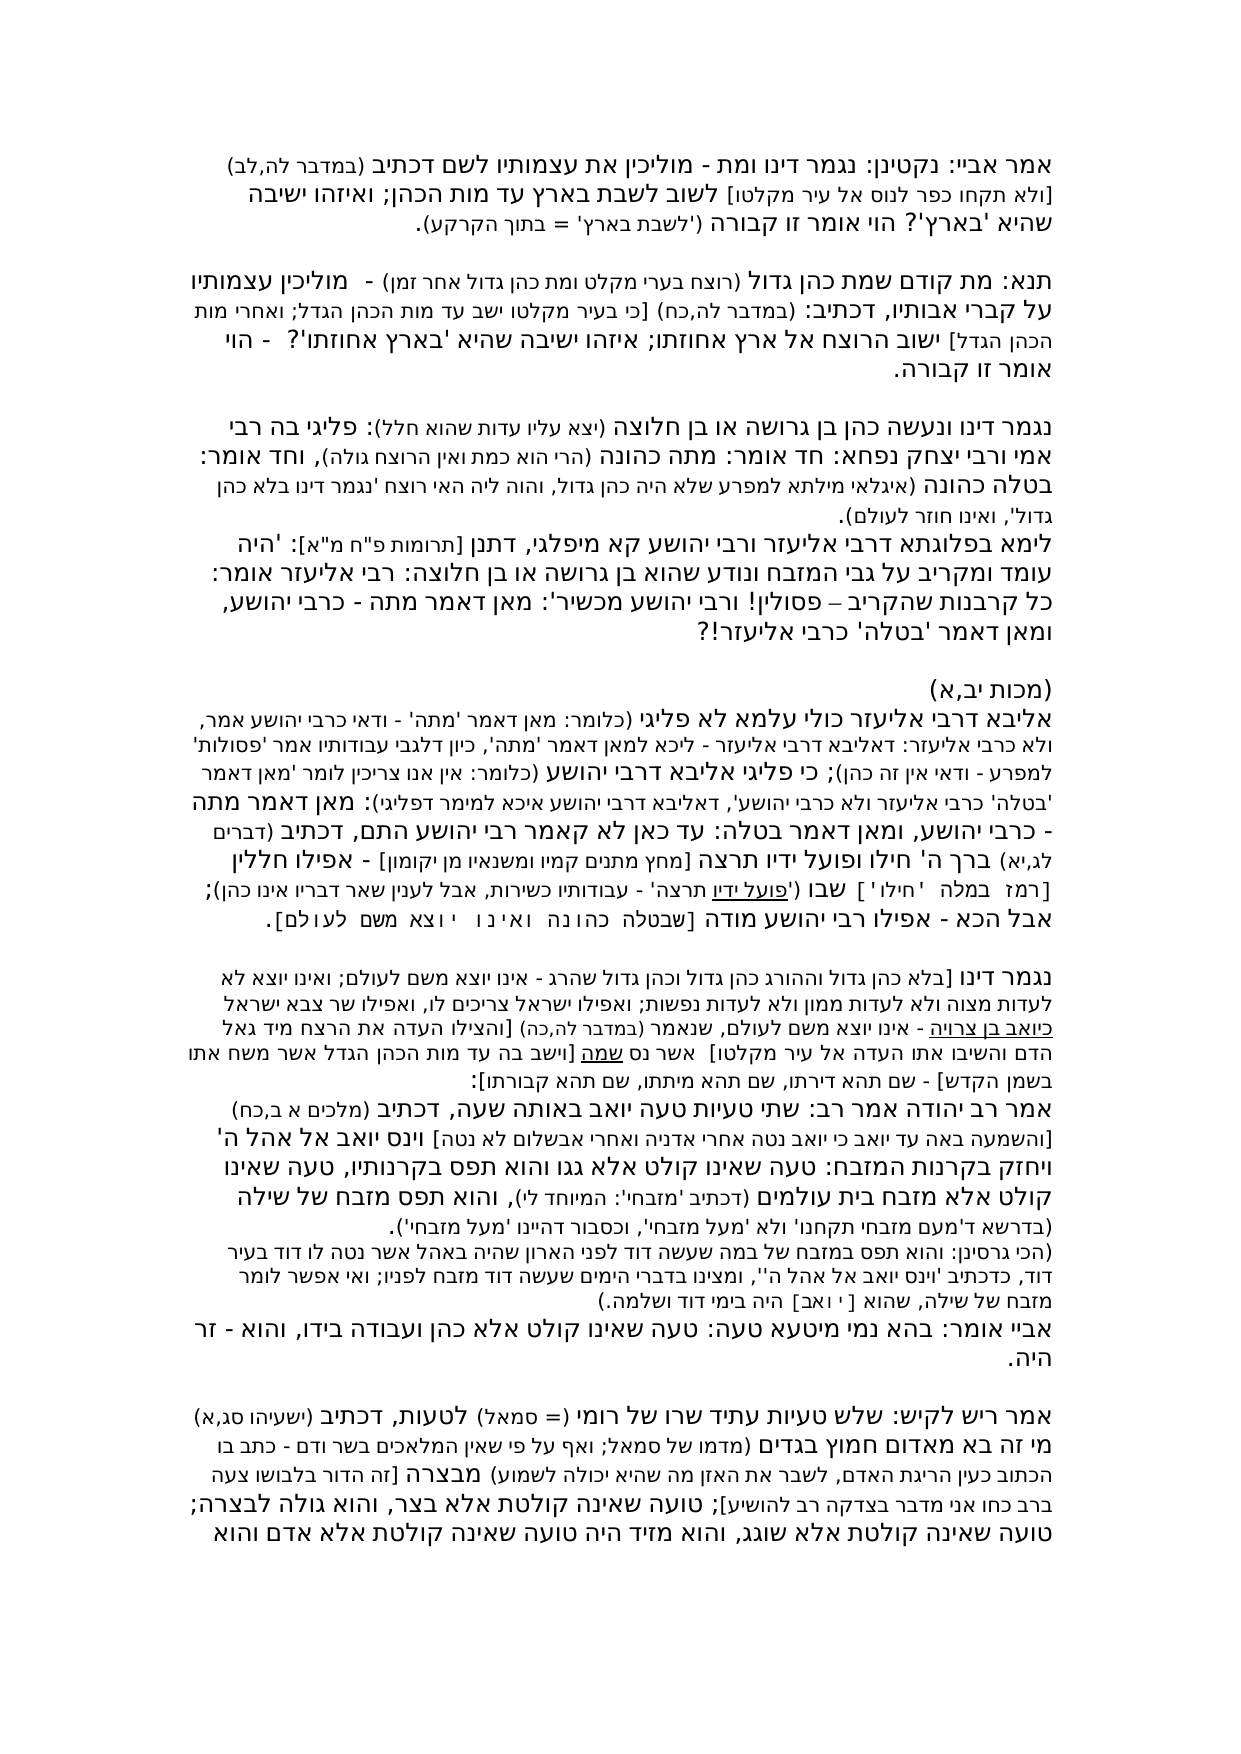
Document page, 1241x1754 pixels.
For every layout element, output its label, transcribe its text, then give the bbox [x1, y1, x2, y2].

text תנא: מת קודם שמת כהן גדול (רוצח בערי מקלט ומת כהן גדול אחר זמן) - מוליכין עצמותיו על קברי אבותיו, דכתיב: (במדבר לה,כח) [כי בעיר מקלטו ישב עד מות הכהן הגדל; ואחרי מות הכהן הגדל] ישוב הרוצח אל ארץ אחוזתו; איזהו ישיבה שהיא 'בארץ אחוזתו'? - הוי אומר זו קבורה. [187, 266, 1053, 383]
text לימא בפלוגתא דרבי אליעזר ורבי יהושע קא מיפלגי, דתנן [תרומות פ"ח מ"א]: 'היה עומד ומקריב על גבי המזבח ונודע שהוא בן גרושה או בן חלוצה: רבי אליעזר אומר: כל קרבנות שהקריב – פסולין! ורבי יהושע מכשיר': מאן דאמר מתה - כרבי יהושע, ומאן דאמר 'בטלה' כרבי אליעזר!? [187, 529, 1053, 646]
text אמר רב יהודה אמר רב: שתי טעיות טעה יואב באותה שעה, דכתיב (מלכים א ב,כח) [והשמעה באה עד יואב כי יואב נטה אחרי אדניה ואחרי אבשלום לא נטה] וינס יואב אל אהל ה' ויחזק בקרנות המזבח: טעה שאינו קולט אלא גגו והוא תפס בקרנותיו, טעה שאינו קולט אלא מזבח בית עולמים (דכתיב 'מזבחי': המיוחד לי), והוא תפס מזבח של שילה (בדרשא ד'מעם מזבחי תקחנו' ולא 'מעל מזבחי', וכסבור דהיינו 'מעל מזבחי'). [187, 1094, 1053, 1240]
text אמר ריש לקיש: שלש טעיות עתיד שרו של רומי (= סמאל) לטעות, דכתיב (ישעיהו סג,א) מי זה בא מאדום חמוץ בגדים (מדמו של סמאל; ואף על פי שאין המלאכים בשר ודם - כתב בו הכתוב כעין הריגת האדם, לשבר את האזן מה שהיא יכולה לשמוע) מבצרה [זה הדור בלבושו צעה ברב כחו אני מדבר בצדקה רב להושיע]; טועה שאינה קולטת אלא בצר, והוא גולה לבצרה; טועה שאינה קולטת אלא שוגג, והוא מזיד היה טועה שאינה קולטת אלא אדם והוא [187, 1401, 1053, 1547]
text נגמר דינו [בלא כהן גדול וההורג כהן גדול וכהן גדול שהרג - אינו יוצא משם לעולם; ואינו יוצא לא לעדות מצוה ולא לעדות ממון ולא לעדות נפשות; ואפילו ישראל צריכים לו, ואפילו שר צבא ישראל כיואב בן צרויה - אינו יוצא משם לעולם, שנאמר (במדבר לה,כה) [והצילו העדה את הרצח מיד גאל הדם והשיבו אתו העדה אל עיר מקלטו] אשר נס שמה [וישב בה עד מות הכהן הגדל אשר משח אתו בשמן הקדש] - שם תהא דירתו, שם תהא מיתתו, שם תהא קבורתו]: [187, 962, 1053, 1094]
text אמר אביי: נקטינן: נגמר דינו ומת - מוליכין את עצמותיו לשם דכתיב (במדבר לה,לב) [ולא תקחו כפר לנוס אל עיר מקלטו] לשוב לשבת בארץ עד מות הכהן; ואיזהו ישיבה שהיא 'בארץ'? הוי אומר זו קבורה ('לשבת בארץ' = בתוך הקרקע). [187, 150, 1053, 238]
text (מכות יב,א) [187, 675, 1053, 704]
text נגמר דינו ונעשה כהן בן גרושה או בן חלוצה (יצא עליו עדות שהוא חלל): פליגי בה רבי אמי ורבי יצחק נפחא: חד אומר: מתה כהונה (הרי הוא כמת ואין הרוצח גולה), וחד אומר: בטלה כהונה (איגלאי מילתא למפרע שלא היה כהן גדול, והוה ליה האי רוצח 'נגמר דינו בלא כהן גדול', ואינו חוזר לעולם). [187, 412, 1053, 529]
text אליבא דרבי אליעזר כולי עלמא לא פליגי (כלומר: מאן דאמר 'מתה' - ודאי כרבי יהושע אמר, ולא כרבי אליעזר: דאליבא דרבי אליעזר - ליכא למאן דאמר 'מתה', כיון דלגבי עבודותיו אמר 'פסולות' למפרע - ודאי אין זה כהן); כי פליגי אליבא דרבי יהושע (כלומר: אין אנו צריכין לומר 'מאן דאמר 'בטלה' כרבי אליעזר ולא כרבי יהושע', דאליבא דרבי יהושע איכא למימר דפליגי): מאן דאמר מתה - כרבי יהושע, ומאן דאמר בטלה: עד כאן לא קאמר רבי יהושע התם, דכתיב (דברים לג,יא) ברך ה' חילו ופועל ידיו תרצה [מחץ מתנים קמיו ומשנאיו מן יקומון] - אפילו חללין [רמז במלה 'חילו'] שבו ('פועל ידיו תרצה' - עבודותיו כשירות, אבל לענין שאר דבריו אינו כהן); אבל הכא - אפילו רבי יהושע מודה [שבטלה כהונה ואינו יוצא משם לעולם]. [187, 704, 1053, 934]
text אביי אומר: בהא נמי מיטעא טעה: טעה שאינו קולט אלא כהן ועבודה בידו, והוא - זר היה. [187, 1314, 1053, 1372]
text (הכי גרסינן: והוא תפס במזבח של במה שעשה דוד לפני הארון שהיה באהל אשר נטה לו דוד בעיר דוד, כדכתיב 'וינס יואב אל אהל ה'', ומצינו בדברי הימים שעשה דוד מזבח לפניו; ואי אפשר לומר מזבח של שילה, שהוא [יואב] היה בימי דוד ושלמה.) [187, 1240, 1053, 1314]
